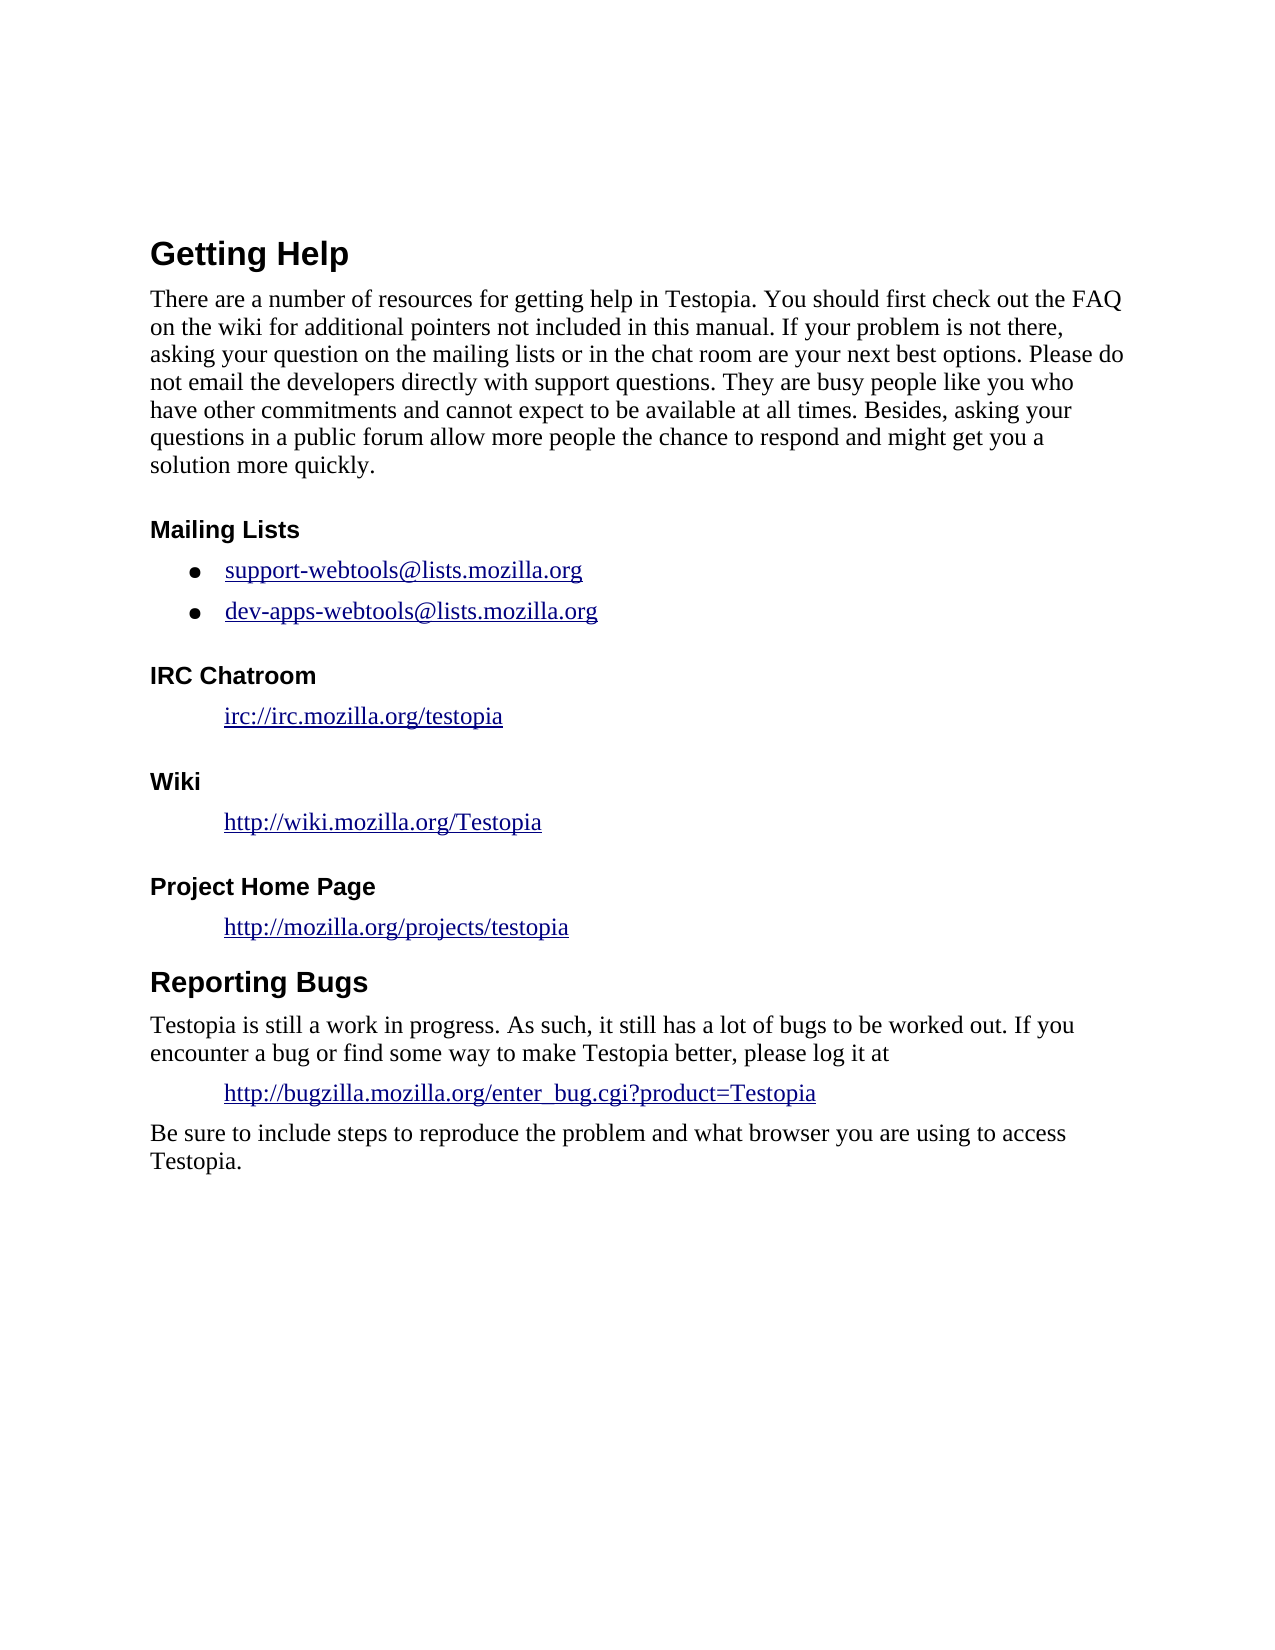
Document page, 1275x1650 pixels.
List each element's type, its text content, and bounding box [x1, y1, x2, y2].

subtitle IRC Chatroom [150, 662, 1125, 690]
text Be sure to include steps to reproduce the problem and what browser you are using to access Testopia. [150, 1119, 1125, 1174]
text http://bugzilla.mozilla.org/enter_bug.cgi?product=Testopia [150, 1079, 1125, 1107]
list support-webtools@lists.mozilla.org [187, 557, 1125, 584]
subtitle Mailing Lists [150, 516, 1125, 544]
text There are a number of resources for getting help in Testopia. You should first check out the FAQ on the wiki for additional pointers not included in this manual. If your problem is not there, asking your question on the mailing lists or in the chat room are your next best options. Please do not email the developers directly with support questions. They are busy people like you who have other commitments and cannot expect to be available at all times. Besides, asking your questions in a public forum allow more people the chance to respond and might get you a solution more quickly. [150, 285, 1125, 479]
text http://wiki.mozilla.org/Testopia [150, 808, 1125, 835]
subtitle Project Home Page [150, 873, 1125, 901]
text Testopia is still a work in progress. As such, it still has a lot of bugs to be worked out. If you encounter a bug or find some way to make Testopia better, please log it at [150, 1011, 1125, 1066]
text irc://irc.mozilla.org/testopia [150, 702, 1125, 730]
subtitle Getting Help [150, 235, 1125, 272]
list dev-apps-webtools@lists.mozilla.org [187, 597, 1125, 624]
text http://mozilla.org/projects/testopia [150, 913, 1125, 941]
subtitle Wiki [150, 767, 1125, 795]
subtitle Reporting Bugs [150, 966, 1125, 998]
